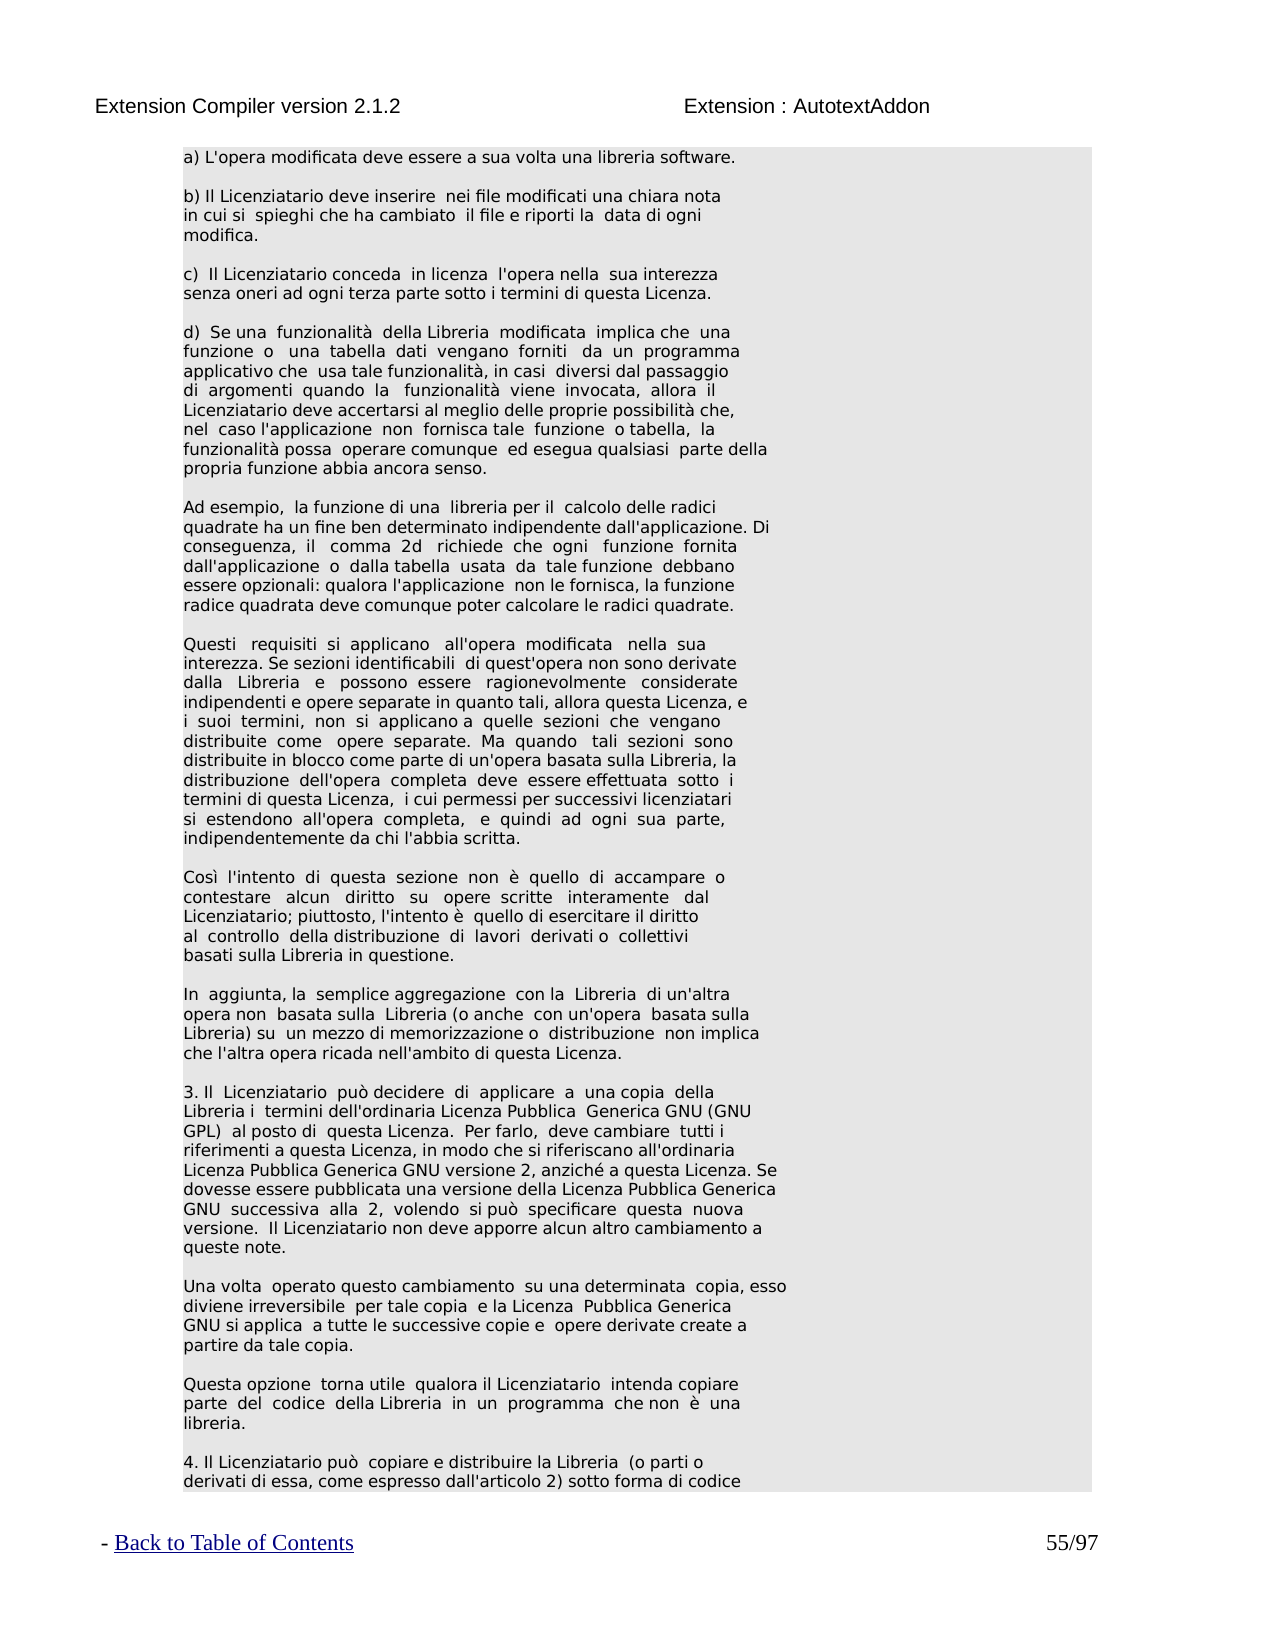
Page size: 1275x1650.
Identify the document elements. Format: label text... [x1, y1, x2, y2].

text diviene irreversibile per tale copia e la Licenza Pubblica Generica [183, 1297, 1092, 1316]
text opera non basata sulla Libreria (o anche con un'opera basata sulla [183, 1004, 1092, 1024]
text In aggiunta, la semplice aggregazione con la Libreria di un'altra [183, 985, 1092, 1004]
text al controllo della distribuzione di lavori derivati o collettivi [183, 927, 1092, 946]
text radice quadrata deve comunque poter calcolare le radici quadrate. [183, 596, 1092, 615]
text d) Se una funzionalità della Libreria modificata implica che una [183, 323, 1092, 342]
text Licenziatario deve accertarsi al meglio delle proprie possibilità che, [183, 401, 1092, 420]
text Una volta operato questo cambiamento su una determinata copia, esso [183, 1277, 1092, 1297]
text Libreria i termini dell'ordinaria Licenza Pubblica Generica GNU (GNU [183, 1102, 1092, 1121]
text propria funzione abbia ancora senso. [183, 459, 1092, 479]
text Ad esempio, la funzione di una libreria per il calcolo delle radici [183, 498, 1092, 518]
text nel caso l'applicazione non fornisca tale funzione o tabella, la [183, 420, 1092, 440]
text Libreria) su un mezzo di memorizzazione o distribuzione non implica [183, 1024, 1092, 1043]
text si estendono all'opera completa, e quindi ad ogni sua parte, [183, 810, 1092, 829]
text distribuite in blocco come parte di un'opera basata sulla Libreria, la [183, 751, 1092, 771]
text 3. Il Licenziatario può decidere di applicare a una copia della [183, 1082, 1092, 1102]
text basati sulla Libreria in questione. [183, 946, 1092, 966]
text versione. Il Licenziatario non deve apporre alcun altro cambiamento a [183, 1219, 1092, 1238]
text applicativo che usa tale funzionalità, in casi diversi dal passaggio [183, 362, 1092, 381]
text i suoi termini, non si applicano a quelle sezioni che vengano [183, 712, 1092, 732]
text parte del codice della Libreria in un programma che non è una [183, 1394, 1092, 1414]
text b) Il Licenziatario deve inserire nei file modificati una chiara nota [183, 186, 1092, 206]
text c) Il Licenziatario conceda in licenza l'opera nella sua interezza [183, 264, 1092, 284]
text conseguenza, il comma 2d richiede che ogni funzione fornita [183, 537, 1092, 557]
text Questi requisiti si applicano all'opera modificata nella sua [183, 634, 1092, 654]
text funzione o una tabella dati vengano forniti da un programma [183, 342, 1092, 362]
text in cui si spieghi che ha cambiato il file e riporti la data di ogni [183, 206, 1092, 225]
text riferimenti a questa Licenza, in modo che si riferiscano all'ordinaria [183, 1141, 1092, 1160]
text termini di questa Licenza, i cui permessi per successivi licenziatari [183, 790, 1092, 810]
text derivati di essa, come espresso dall'articolo 2) sotto forma di codice [183, 1472, 1092, 1492]
text modifica. [183, 225, 1092, 245]
text di argomenti quando la funzionalità viene invocata, allora il [183, 381, 1092, 401]
text dall'applicazione o dalla tabella usata da tale funzione debbano [183, 557, 1092, 576]
text essere opzionali: qualora l'applicazione non le fornisca, la funzione [183, 576, 1092, 596]
text funzionalità possa operare comunque ed esegua qualsiasi parte della [183, 440, 1092, 459]
text a) L'opera modificata deve essere a sua volta una libreria software. [183, 147, 1092, 167]
text che l'altra opera ricada nell'ambito di questa Licenza. [183, 1043, 1092, 1063]
text indipendentemente da chi l'abbia scritta. [183, 829, 1092, 849]
text interezza. Se sezioni identificabili di quest'opera non sono derivate [183, 654, 1092, 673]
text Così l'intento di questa sezione non è quello di accampare o [183, 868, 1092, 888]
text queste note. [183, 1238, 1092, 1258]
text GNU si applica a tutte le successive copie e opere derivate create a [183, 1316, 1092, 1336]
text GPL) al posto di questa Licenza. Per farlo, deve cambiare tutti i [183, 1121, 1092, 1141]
text indipendenti e opere separate in quanto tali, allora questa Licenza, e [183, 693, 1092, 712]
text quadrate ha un fine ben determinato indipendente dall'applicazione. Di [183, 518, 1092, 537]
text contestare alcun diritto su opere scritte interamente dal [183, 888, 1092, 907]
text senza oneri ad ogni terza parte sotto i termini di questa Licenza. [183, 284, 1092, 303]
text 4. Il Licenziatario può copiare e distribuire la Libreria (o parti o [183, 1453, 1092, 1472]
text Questa opzione torna utile qualora il Licenziatario intenda copiare [183, 1375, 1092, 1394]
text dovesse essere pubblicata una versione della Licenza Pubblica Generica [183, 1180, 1092, 1199]
text distribuite come opere separate. Ma quando tali sezioni sono [183, 732, 1092, 751]
text dalla Libreria e possono essere ragionevolmente considerate [183, 673, 1092, 693]
text partire da tale copia. [183, 1336, 1092, 1355]
text Licenziatario; piuttosto, l'intento è quello di esercitare il diritto [183, 907, 1092, 927]
text GNU successiva alla 2, volendo si può specificare questa nuova [183, 1199, 1092, 1219]
text libreria. [183, 1414, 1092, 1433]
text Licenza Pubblica Generica GNU versione 2, anziché a questa Licenza. Se [183, 1160, 1092, 1180]
text distribuzione dell'opera completa deve essere effettuata sotto i [183, 771, 1092, 790]
